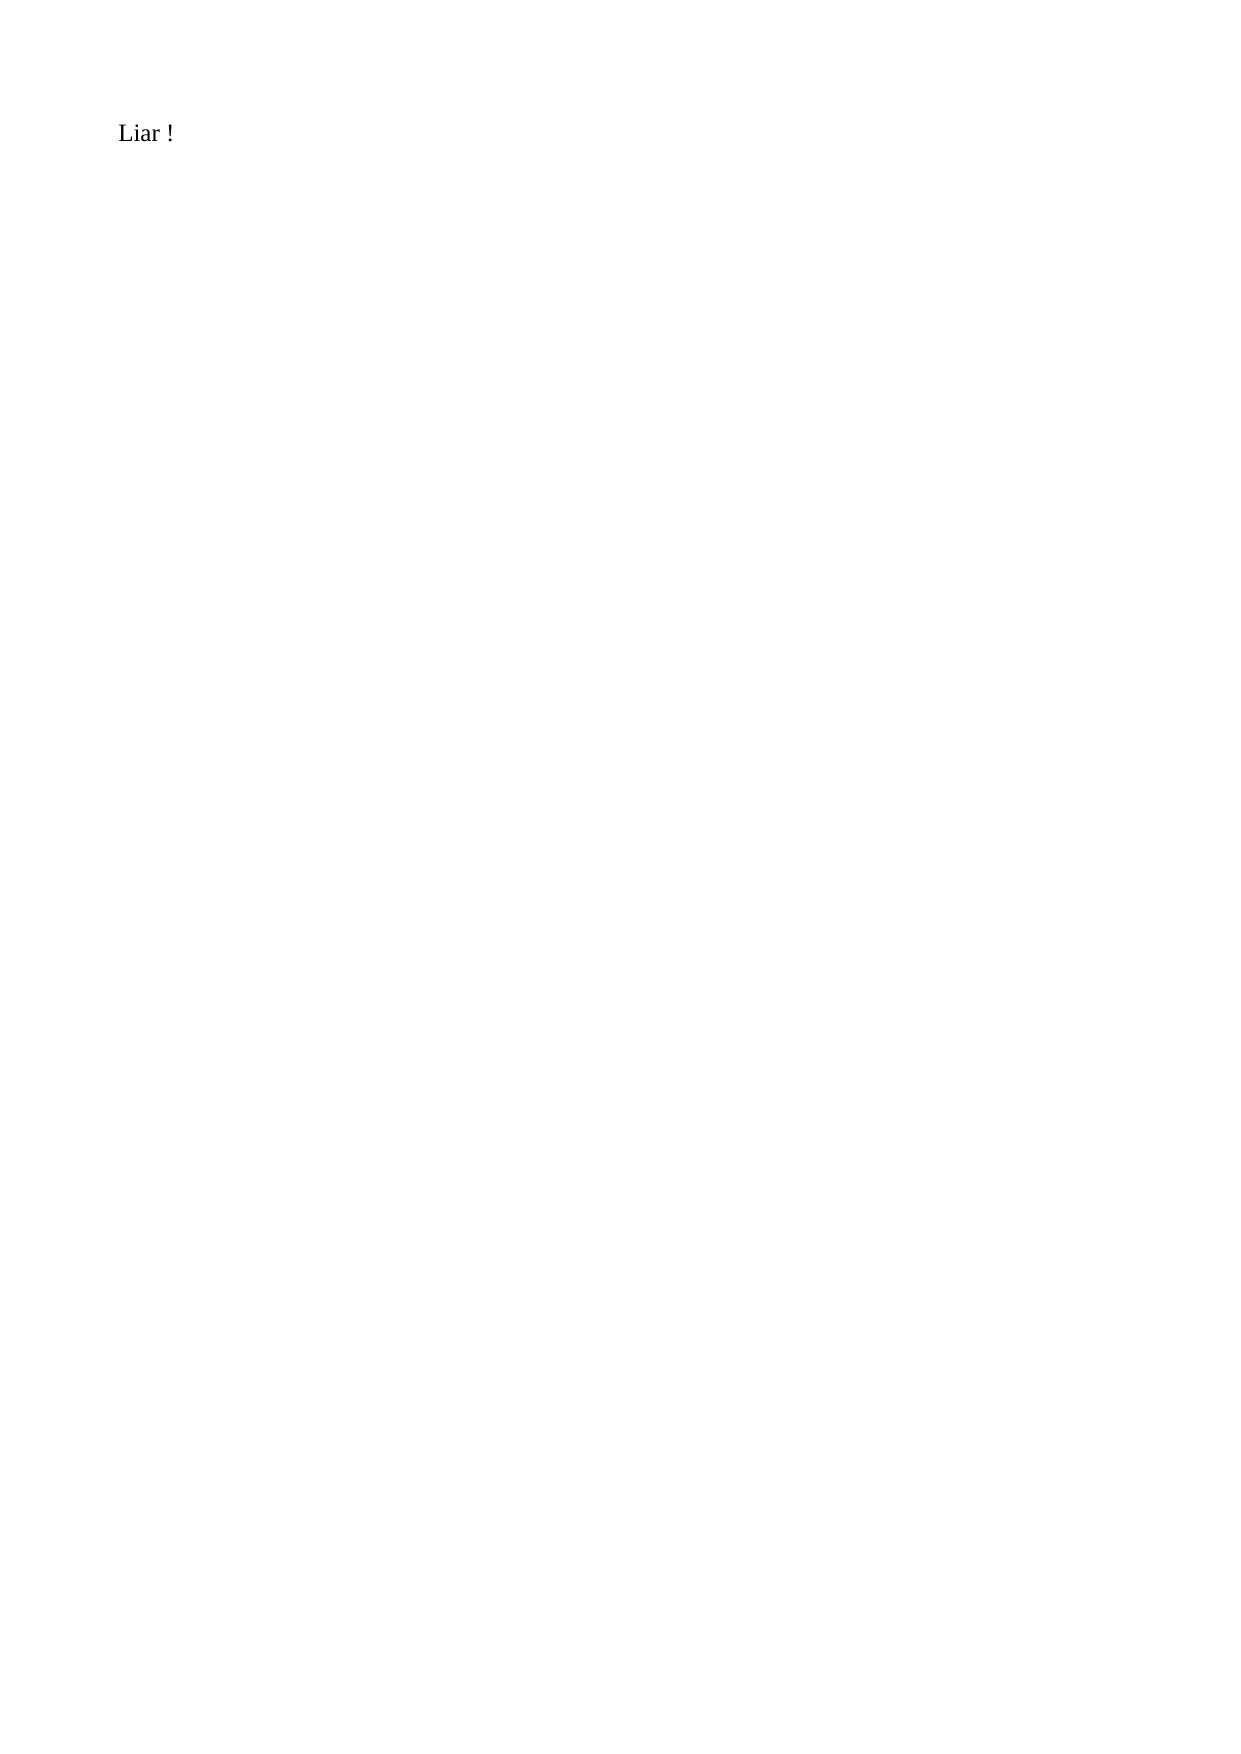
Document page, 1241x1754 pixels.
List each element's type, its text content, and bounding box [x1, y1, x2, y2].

text Liar ! [118, 118, 1122, 147]
